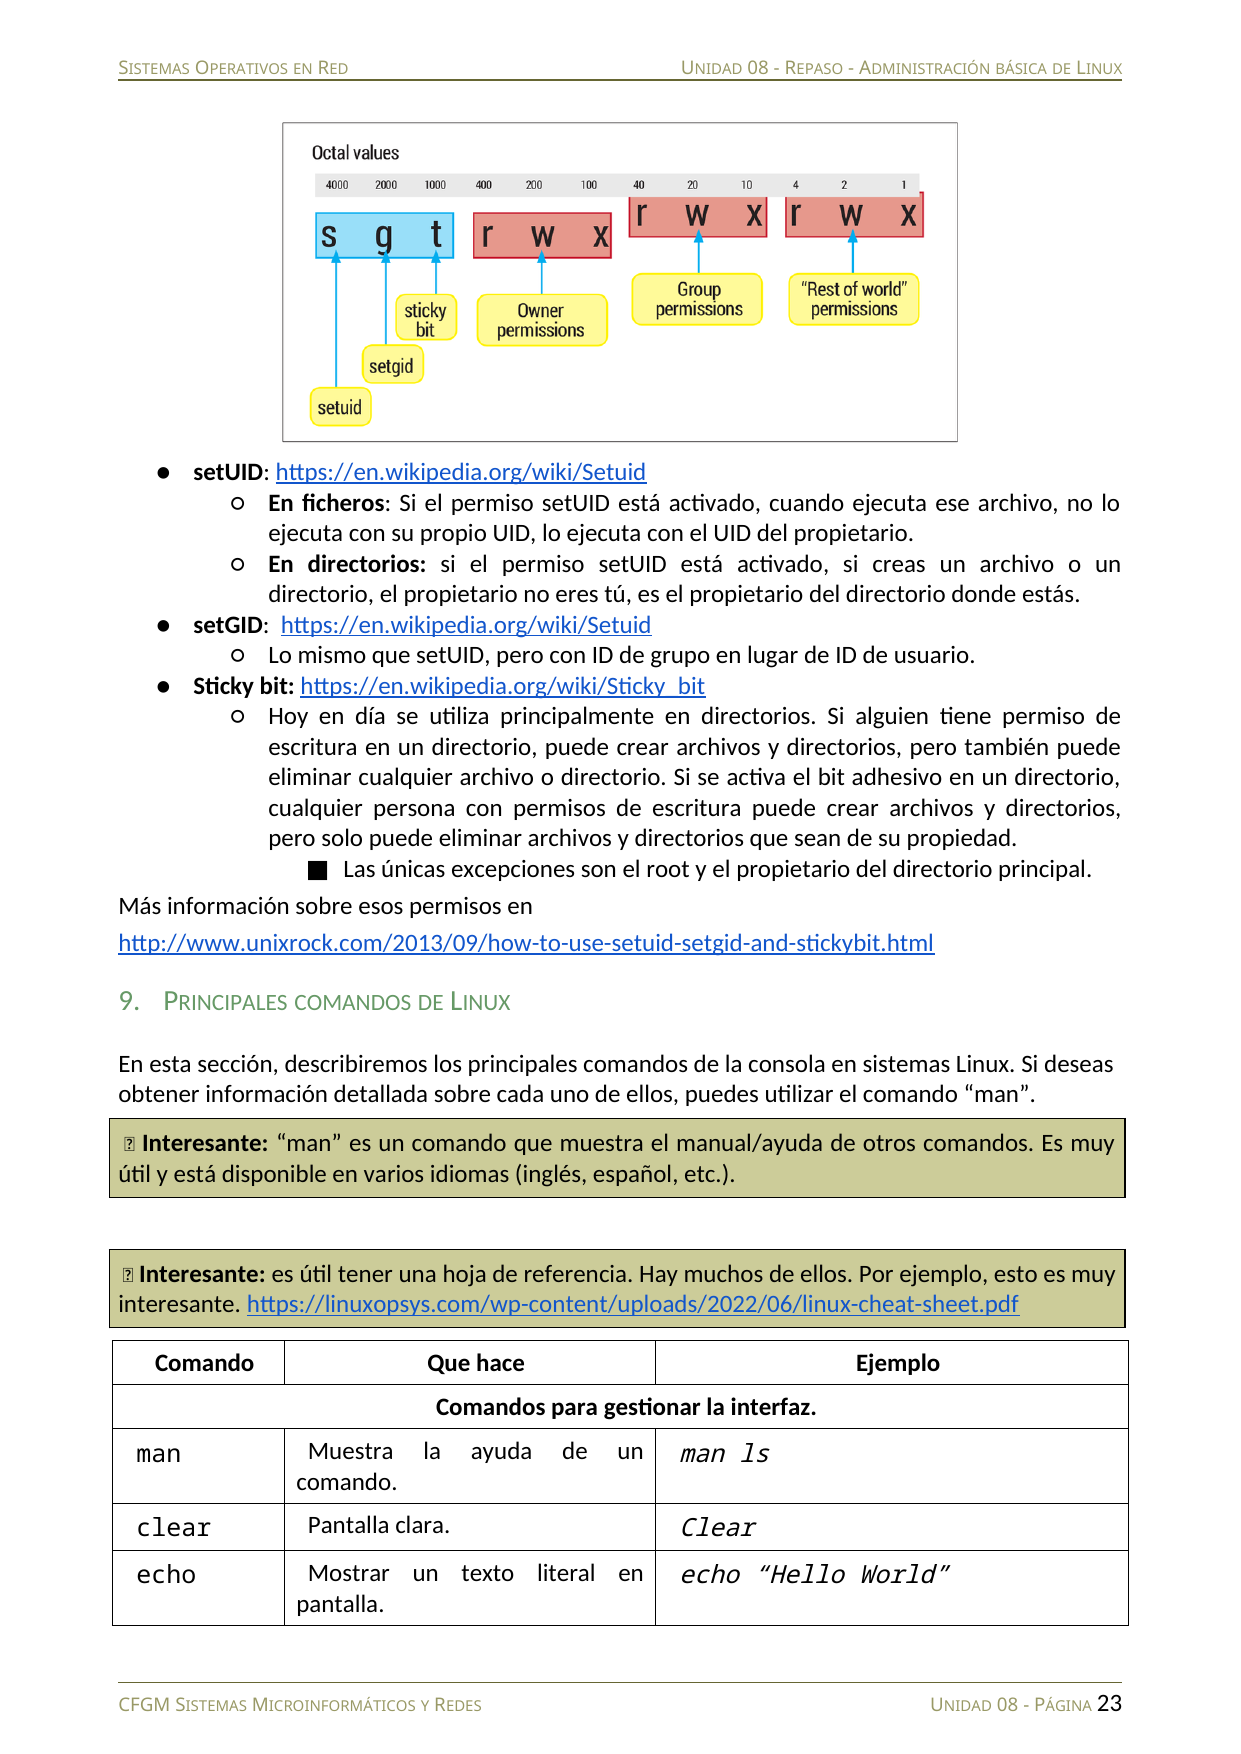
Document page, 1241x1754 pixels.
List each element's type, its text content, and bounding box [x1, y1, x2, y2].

table_cell echo “Hello World” [656, 1551, 1128, 1625]
text 💬 Interesante: es útil tener una hoja de referencia. Hay muchos de ellos. Por ejemplo, esto es muy interesante. https://linuxopsys.com/wp-content/uploads/2022/06/linux-cheat-sheet.pdf [110, 1250, 1124, 1327]
picture [277, 118, 963, 450]
list setGID: https://en.wikipedia.org/wiki/Setuid [156, 609, 1122, 639]
table_cell man [113, 1429, 284, 1503]
table_header Ejemplo [656, 1341, 1128, 1384]
text Más información sobre esos permisos en [118, 890, 1122, 920]
list Sticky bit: https://en.wikipedia.org/wiki/Sticky_bit [156, 670, 1122, 700]
text En esta sección, describiremos los principales comandos de la consola en sistemas Linux. Si deseas obtener información detallada sobre cada uno de ellos, puedes utilizar el comando “man”. [118, 1048, 1122, 1109]
table_cell Comandos para gestionar la interfaz. [113, 1385, 1128, 1428]
table_header Comando [113, 1341, 284, 1384]
list En directorios: si el permiso setUID está activado, si creas un archivo o un directorio, el propietario no eres tú, es el propietario del directorio donde estás. [231, 548, 1122, 609]
table_header Que hace [285, 1341, 655, 1384]
table_cell echo [113, 1551, 284, 1625]
text http://www.unixrock.com/2013/09/how-to-use-setuid-setgid-and-stickybit.html [118, 927, 1122, 957]
table_cell Clear [656, 1504, 1128, 1550]
subtitle Principales comandos de Linux [118, 982, 1122, 1018]
table_cell Pantalla clara. [285, 1504, 655, 1550]
table_cell man ls [656, 1429, 1128, 1503]
list En ficheros: Si el permiso setUID está activado, cuando ejecuta ese archivo, no lo ejecuta con su propio UID, lo ejecuta con el UID del propietario. [231, 487, 1122, 548]
table_cell Mostrar un texto literal en pantalla. [285, 1551, 655, 1625]
list Hoy en día se utiliza principalmente en directorios. Si alguien tiene permiso de escritura en un directorio, puede crear archivos y directorios, pero también puede eliminar cualquier archivo o directorio. Si se activa el bit adhesivo en un directorio, cualquier persona con permisos de escritura puede crear archivos y directorios, pero solo puede eliminar archivos y directorios que sean de su propiedad. [231, 700, 1122, 853]
table_cell Muestra la ayuda de un comando. [285, 1429, 655, 1503]
list Las únicas excepciones son el root y el propietario del directorio principal. [306, 853, 1122, 883]
list Lo mismo que setUID, pero con ID de grupo en lugar de ID de usuario. [231, 639, 1122, 670]
text 💬 Interesante: “man” es un comando que muestra el manual/ayuda de otros comandos. Es muy útil y está disponible en varios idiomas (inglés, español, etc.). [110, 1119, 1124, 1197]
list setUID: https://en.wikipedia.org/wiki/Setuid [156, 456, 1122, 487]
table_cell clear [113, 1504, 284, 1550]
